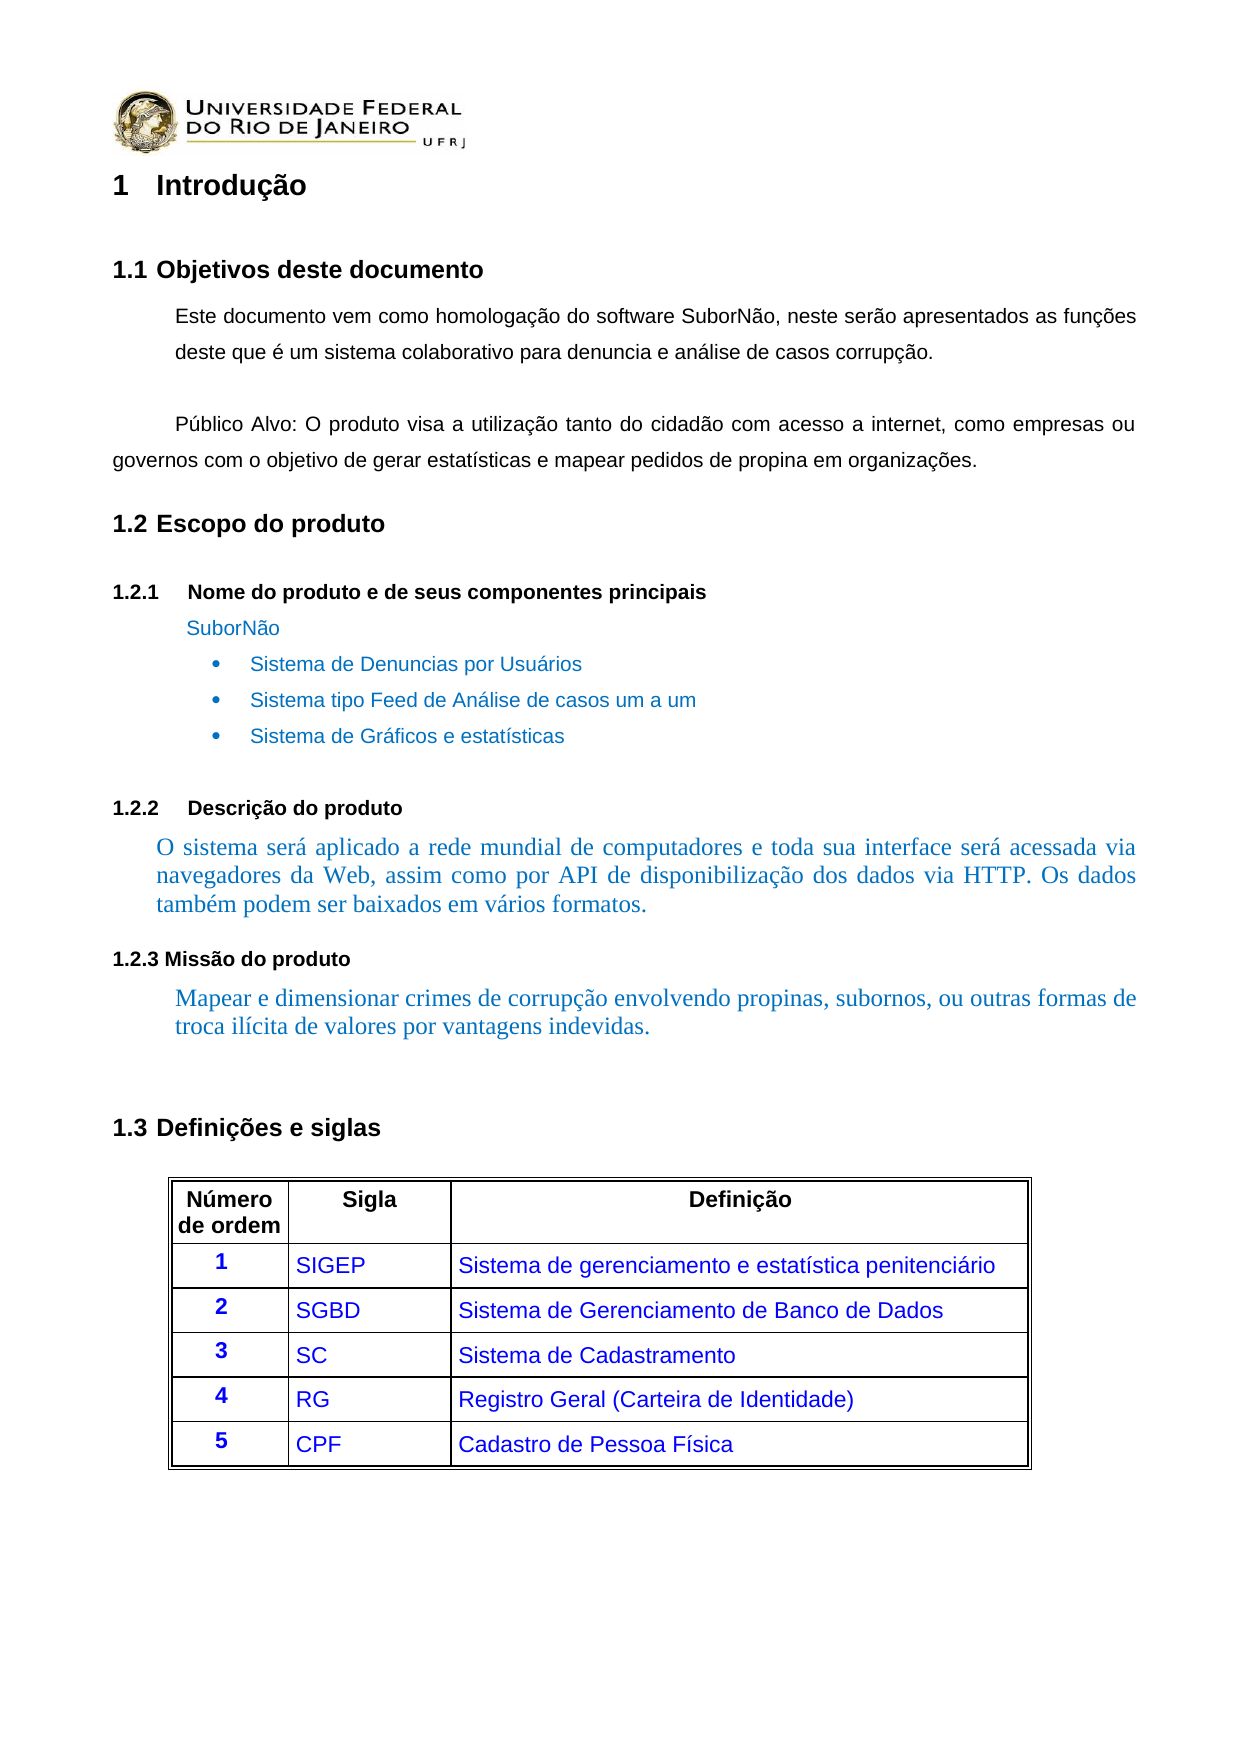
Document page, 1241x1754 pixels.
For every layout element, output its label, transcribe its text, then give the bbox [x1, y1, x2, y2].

table_cell Sistema de Gerenciamento de Banco de Dados [452, 1289, 1027, 1332]
table_cell [173, 1422, 288, 1465]
subtitle Escopo do produto [112, 509, 1137, 538]
table_cell Registro Geral (Carteira de Identidade) [452, 1378, 1027, 1421]
text Mapear e dimensionar crimes de corrupção envolvendo propinas, subornos, ou outras formas de troca ilícita de valores por vantagens indevidas. [175, 983, 1137, 1040]
text SuborNão [112, 616, 1137, 640]
table_cell Sistema de gerenciamento e estatística penitenciário [452, 1244, 1027, 1287]
subtitle Nome do produto e de seus componentes principais [112, 580, 1137, 604]
table_cell SC [289, 1333, 450, 1376]
table_header Definição [452, 1182, 1027, 1242]
table_header Número de ordem [173, 1182, 288, 1242]
list Sistema de Gráficos e estatísticas [212, 724, 1137, 748]
table_cell [173, 1378, 288, 1421]
table_cell SIGEP [289, 1244, 450, 1287]
table_cell Sistema de Cadastramento [452, 1333, 1027, 1376]
list Sistema tipo Feed de Análise de casos um a um [212, 688, 1137, 712]
table_cell SGBD [289, 1289, 450, 1332]
table_cell CPF [289, 1422, 450, 1465]
table_cell [173, 1289, 288, 1332]
picture [112, 73, 465, 168]
table_cell [173, 1333, 288, 1376]
subtitle Definições e siglas [112, 1113, 1137, 1142]
subtitle 1.2.3 Missão do produto [112, 947, 1137, 971]
text O sistema será aplicado a rede mundial de computadores e toda sua interface será acessada via navegadores da Web, assim como por API de disponibilização dos dados via HTTP. Os dados também podem ser baixados em vários formatos. [156, 832, 1137, 918]
subtitle Descrição do produto [112, 796, 1137, 820]
table_header Sigla [289, 1182, 450, 1242]
text Este documento vem como homologação do software SuborNão, neste serão apresentados as funções deste que é um sistema colaborativo para denuncia e análise de casos corrupção. [175, 304, 1137, 364]
table_cell [173, 1244, 288, 1287]
list Sistema de Denuncias por Usuários [212, 652, 1137, 676]
table_cell Cadastro de Pessoa Física [452, 1422, 1027, 1465]
subtitle Objetivos deste documento [112, 255, 1137, 283]
table_cell RG [289, 1378, 450, 1421]
subtitle Introdução [112, 167, 1137, 201]
text Público Alvo: O produto visa a utilização tanto do cidadão com acesso a internet, como empresas ou governos com o objetivo de gerar estatísticas e mapear pedidos de propina em organizações. [112, 412, 1137, 472]
